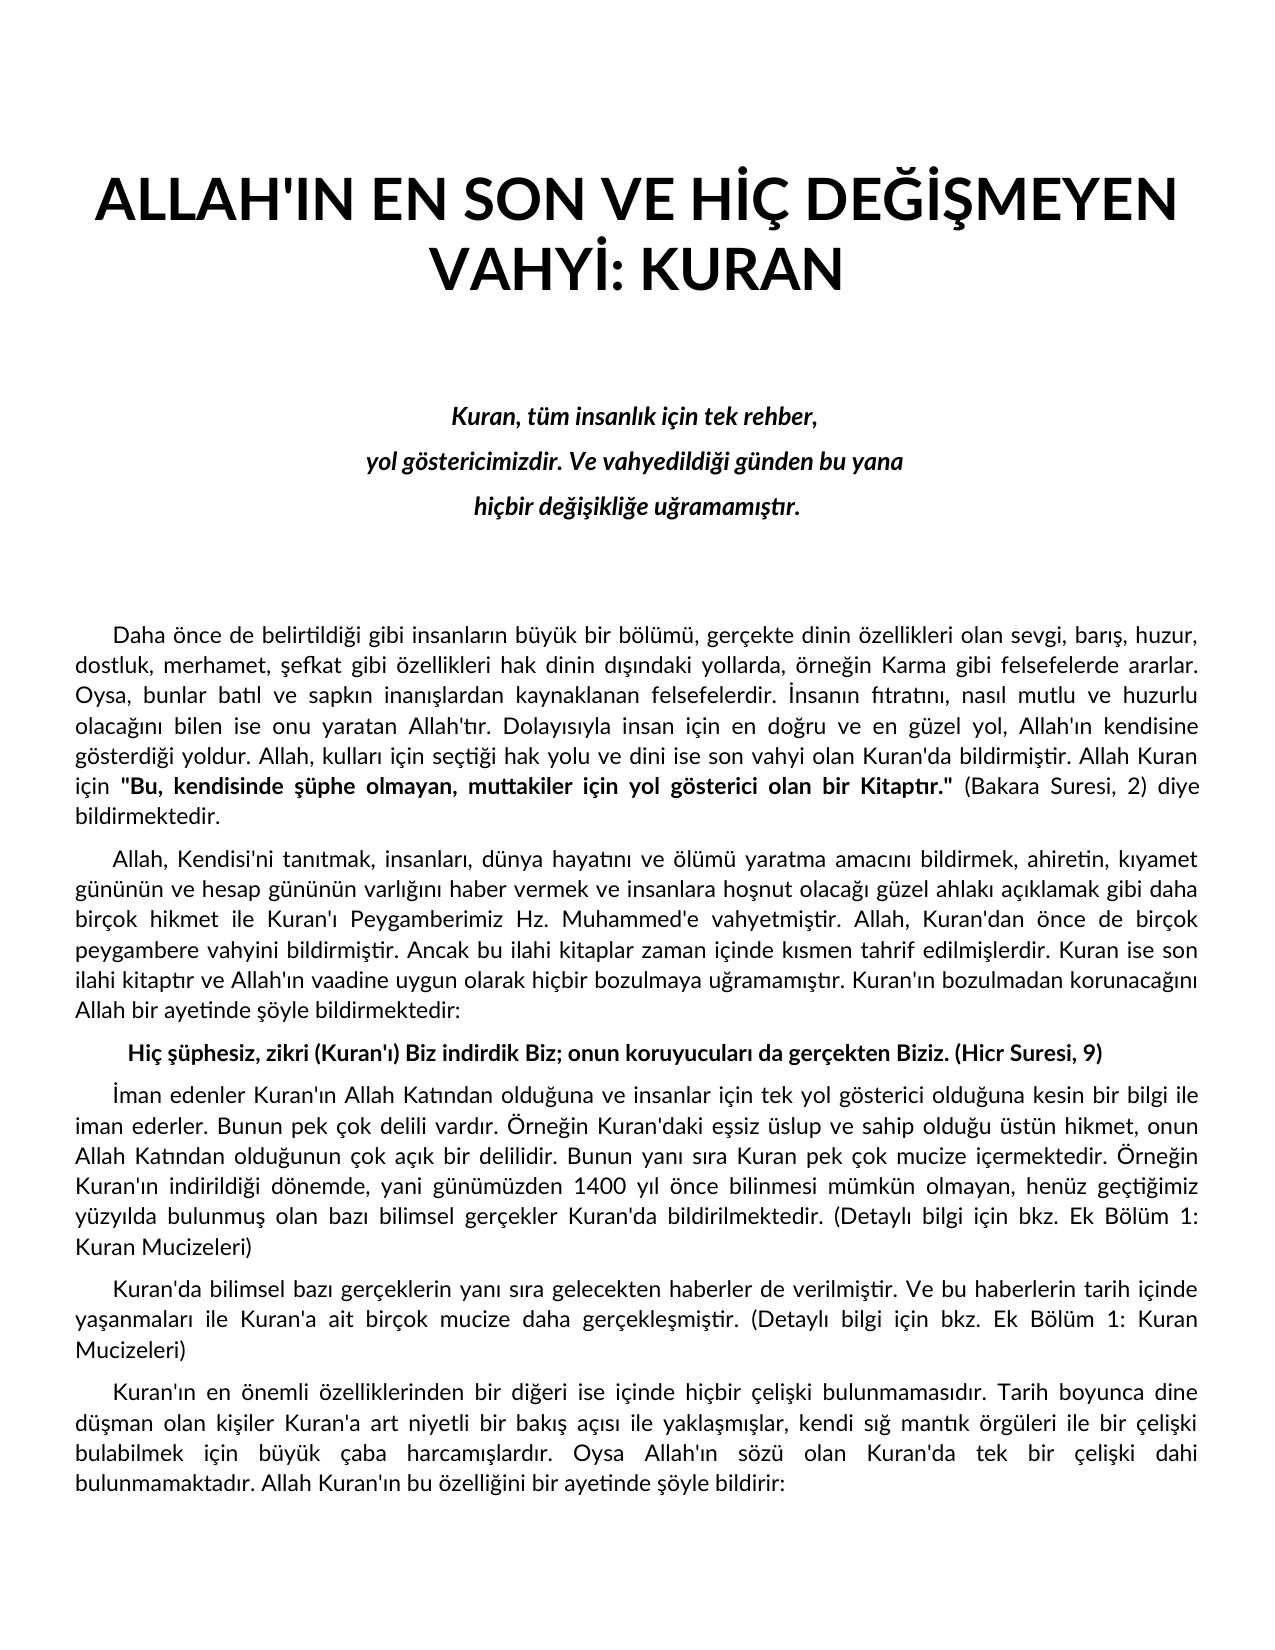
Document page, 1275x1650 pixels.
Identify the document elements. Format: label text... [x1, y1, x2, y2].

text Kuran'ın en önemli özelliklerinden bir diğeri ise içinde hiçbir çelişki bulunmamasıdır. Tarih boyunca dine düşman olan kişiler Kuran'a art niyetli bir bakış açısı ile yaklaşmışlar, kendi sığ mantık örgüleri ile bir çelişki bulabilmek için büyük çaba harcamışlardır. Oysa Allah'ın sözü olan Kuran'da tek bir çelişki dahi bulunmamaktadır. Allah Kuran'ın bu özelliğini bir ayetinde şöyle bildirir: [75, 1378, 1200, 1496]
text Daha önce de belirtildiği gibi insanların büyük bir bölümü, gerçekte dinin özellikleri olan sevgi, barış, huzur, dostluk, merhamet, şefkat gibi özellikleri hak dinin dışındaki yollarda, örneğin Karma gibi felsefelerde ararlar. Oysa, bunlar batıl ve sapkın inanışlardan kaynaklanan felsefelerdir. İnsanın fıtratını, nasıl mutlu ve huzurlu olacağını bilen ise onu yaratan Allah'tır. Dolayısıyla insan için en doğru ve en güzel yol, Allah'ın kendisine gösterdiği yoldur. Allah, kulları için seçtiği hak yolu ve dini ise son vahyi olan Kuran'da bildirmiştir. Allah Kuran için "Bu, kendisinde şüphe olmayan, muttakiler için yol gösterici olan bir Kitaptır." (Bakara Suresi, 2) diye bildirmektedir. [75, 621, 1200, 829]
text İman edenler Kuran'ın Allah Katından olduğuna ve insanlar için tek yol gösterici olduğuna kesin bir bilgi ile iman ederler. Bunun pek çok delili vardır. Örneğin Kuran'daki eşsiz üslup ve sahip olduğu üstün hikmet, onun Allah Katından olduğunun çok açık bir delilidir. Bunun yanı sıra Kuran pek çok mucize içermektedir. Örneğin Kuran'ın indirildiği dönemde, yani günümüzden 1400 yıl önce bilinmesi mümkün olmayan, henüz geçtiğimiz yüzyılda bulunmuş olan bazı bilimsel gerçekler Kuran'da bildirilmektedir. (Detaylı bilgi için bkz. Ek Bölüm 1: Kuran Mucizeleri) [75, 1081, 1200, 1260]
text Kuran, tüm insanlık için tek rehber, yol göstericimizdir. Ve vahyedildiği günden bu yana hiçbir değişikliğe uğramamıştır. [75, 400, 1200, 520]
text Hiç şüphesiz, zikri (Kuran'ı) Biz indirdik Biz; onun koruyucuları da gerçekten Biziz. (Hicr Suresi, 9) [127, 1038, 1177, 1066]
text Kuran'da bilimsel bazı gerçeklerin yanı sıra gelecekten haberler de verilmiştir. Ve bu haberlerin tarih içinde yaşanmaları ile Kuran'a ait birçok mucize daha gerçekleşmiştir. (Detaylı bilgi için bkz. Ek Bölüm 1: Kuran Mucizeleri) [75, 1275, 1200, 1363]
subtitle ALLAH'IN EN SON VE HİÇ DEĞİŞMEYEN VAHYİ: KURAN [75, 162, 1200, 302]
text Allah, Kendisi'ni tanıtmak, insanları, dünya hayatını ve ölümü yaratma amacını bildirmek, ahiretin, kıyamet gününün ve hesap gününün varlığını haber vermek ve insanlara hoşnut olacağı güzel ahlakı açıklamak gibi daha birçok hikmet ile Kuran'ı Peygamberimiz Hz. Muhammed'e vahyetmiştir. Allah, Kuran'dan önce de birçok peygambere vahyini bildirmiştir. Ancak bu ilahi kitaplar zaman içinde kısmen tahrif edilmişlerdir. Kuran ise son ilahi kitaptır ve Allah'ın vaadine uygun olarak hiçbir bozulmaya uğramamıştır. Kuran'ın bozulmadan korunacağını Allah bir ayetinde şöyle bildirmektedir: [75, 845, 1200, 1023]
